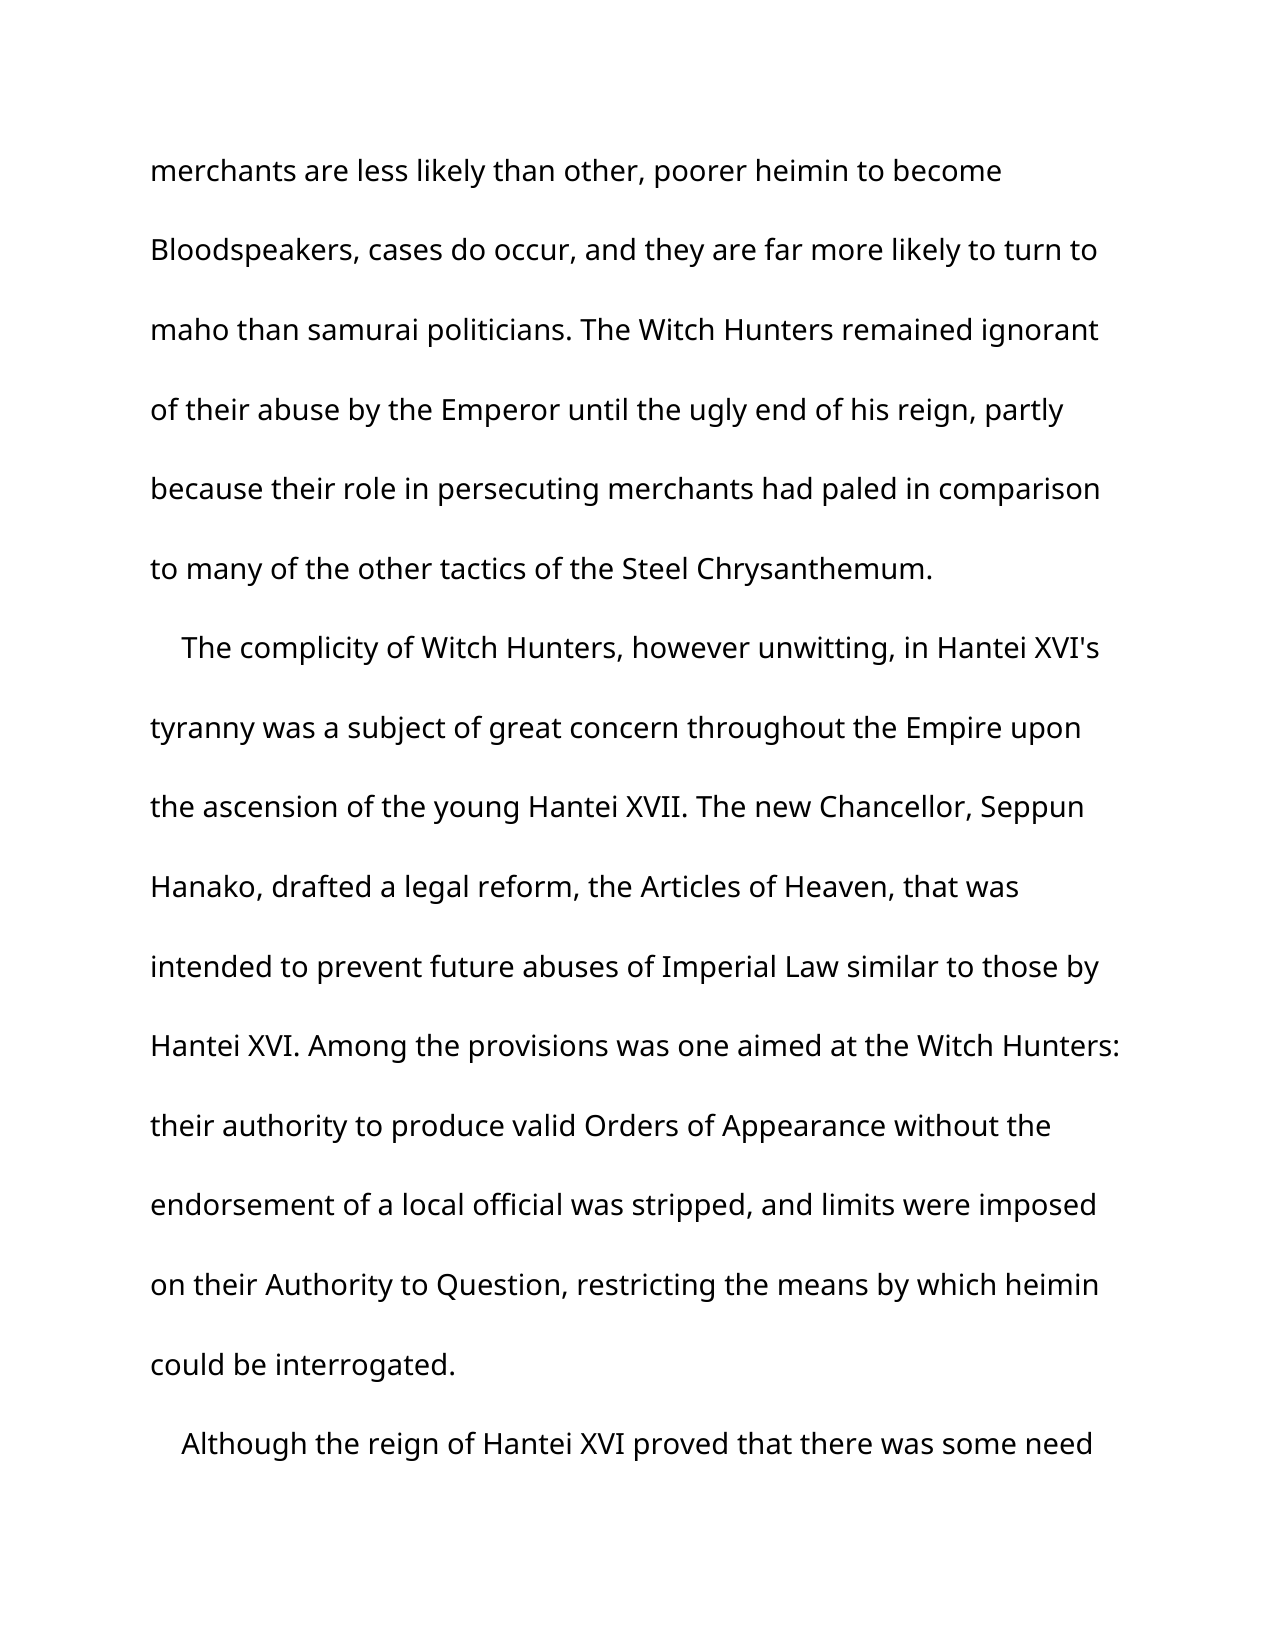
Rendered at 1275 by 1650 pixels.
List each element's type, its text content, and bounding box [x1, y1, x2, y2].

text The complicity of Witch Hunters, however unwitting, in Hantei XVI's tyranny was a subject of great concern throughout the Empire upon the ascension of the young Hantei XVII. The new Chancellor, Seppun Hanako, drafted a legal reform, the Articles of Heaven, that was intended to prevent future abuses of Imperial Law similar to those by Hantei XVI. Among the provisions was one aimed at the Witch Hunters: their authority to produce valid Orders of Appearance without the endorsement of a local official was stripped, and limits were imposed on their Authority to Question, restricting the means by which heimin could be interrogated. [150, 627, 1125, 1383]
text merchants are less likely than other, poorer heimin to become Bloodspeakers, cases do occur, and they are far more likely to turn to maho than samurai politicians. The Witch Hunters remained ignorant of their abuse by the Emperor until the ugly end of his reign, partly because their role in persecuting merchants had paled in comparison to many of the other tactics of the Steel Chrysanthemum. [150, 150, 1125, 588]
text Although the reign of Hantei XVI proved that there was some need [150, 1423, 1125, 1463]
